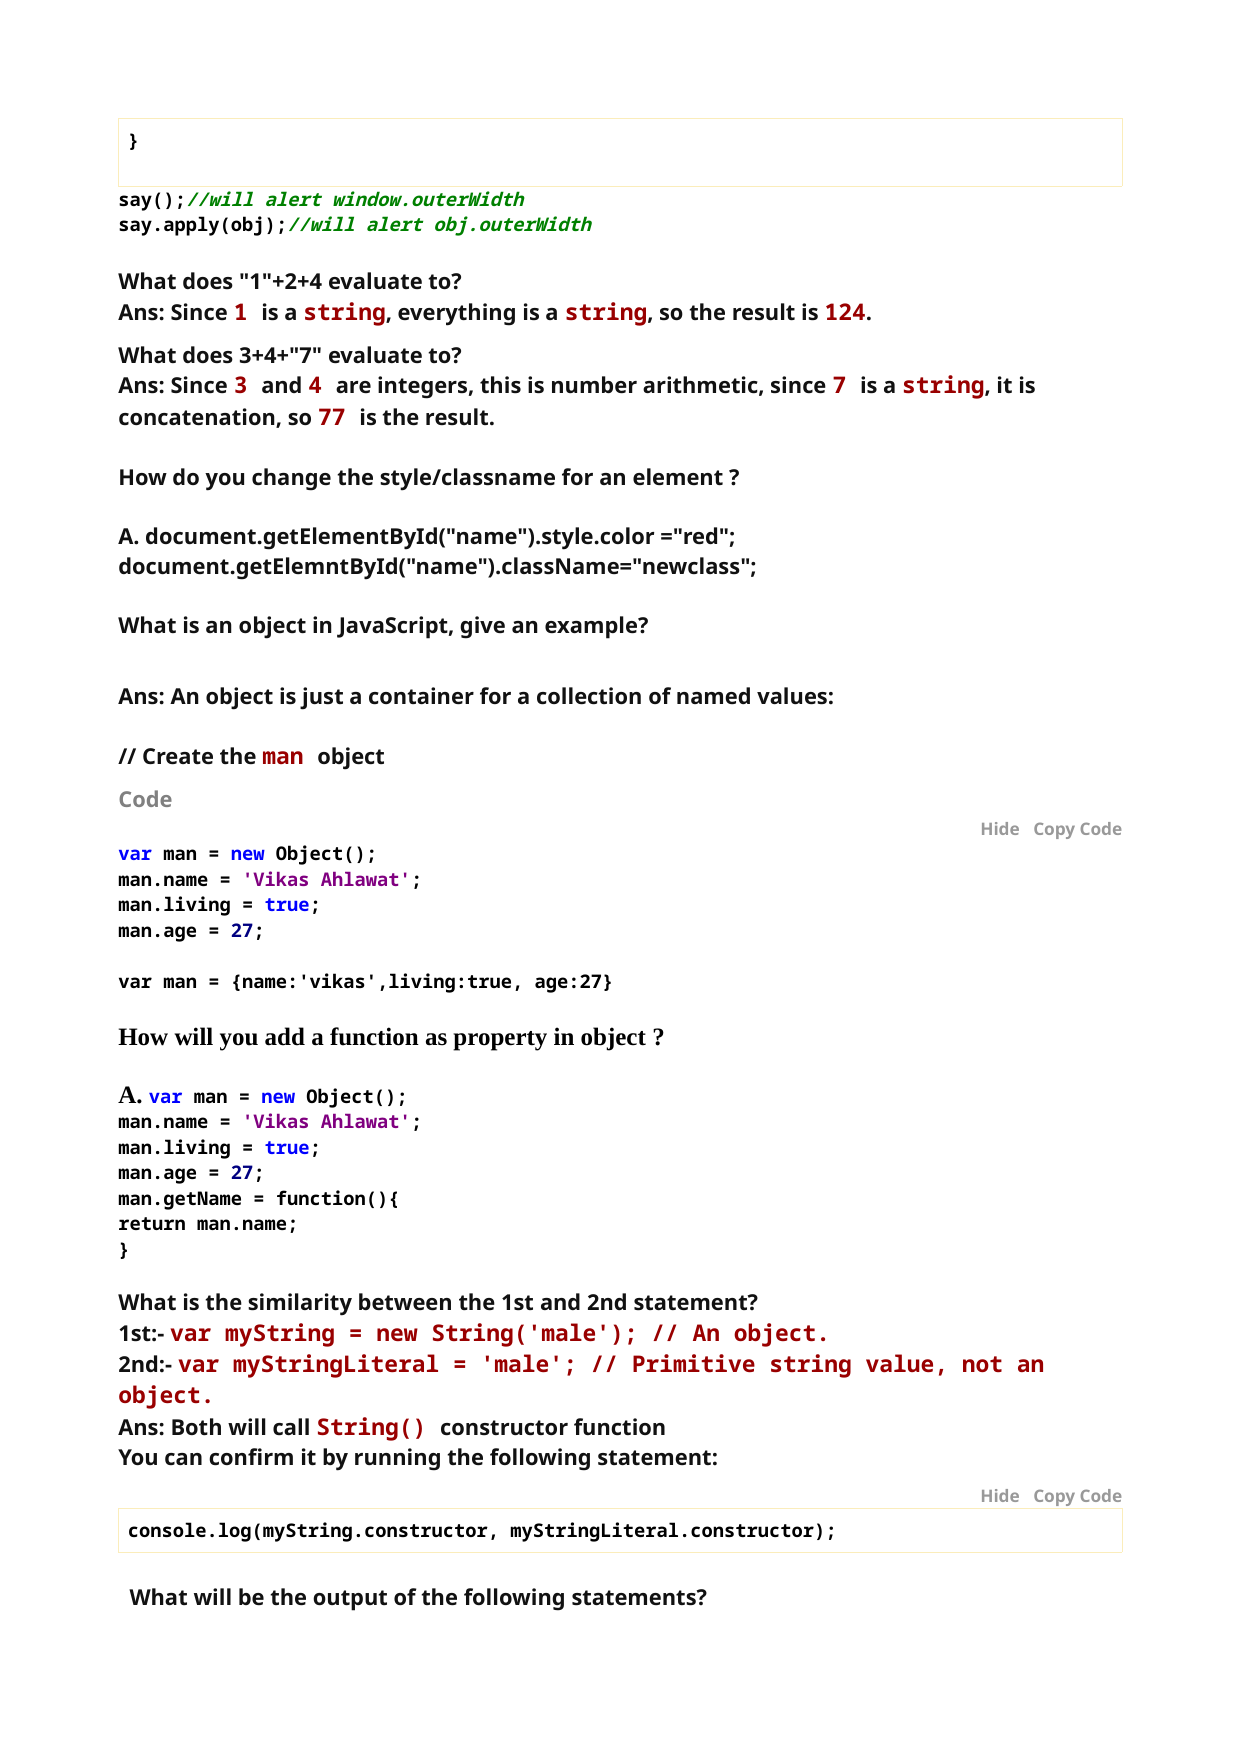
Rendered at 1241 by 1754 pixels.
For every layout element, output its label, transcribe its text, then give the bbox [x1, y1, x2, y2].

text What does 3+4+"7" evaluate to? Ans: Since 3 and 4 are integers, this is number arithmetic, since 7 is a string, it is concatenation, so 77 is the result. [118, 339, 1122, 432]
text What is the similarity between the 1st and 2nd statement? 1st:- var myString = new String('male'); // An object. 2nd:- var myStringLiteral = 'male'; // Primitive string value, not an object. Ans: Both will call String() constructor function You can confirm it by running the following statement: [118, 1287, 1122, 1472]
text What will be the output of the following statements? [118, 1582, 1122, 1611]
text return man.name; [118, 1211, 1122, 1236]
text What does "1"+2+4 evaluate to? Ans: Since 1 is a string, everything is a string, so the result is 124. [118, 266, 1122, 327]
text var man = new Object(); [118, 840, 1122, 866]
text man.name = 'Vikas Ahlawat'; [118, 866, 1122, 891]
text A. document.getElementById("name").style.color ="red"; [118, 521, 1122, 551]
text man.getName = function(){ [118, 1185, 1122, 1211]
text } [118, 1236, 1122, 1262]
text man.living = true; [118, 891, 1122, 917]
text How will you add a function as property in object ? [118, 1022, 1122, 1051]
text man.name = 'Vikas Ahlawat'; [118, 1108, 1122, 1134]
text Hide Copy Code [118, 1484, 1122, 1508]
text document.getElemntById("name").className="newclass"; [118, 551, 1122, 581]
text say();//will alert window.outerWidth [118, 187, 1122, 212]
subtitle Code [118, 784, 1122, 814]
text Ans: An object is just a container for a collection of named values: // Create the man object [118, 681, 1122, 771]
text What is an object in JavaScript, give an example? [118, 609, 1122, 668]
text Hide Copy Code [118, 817, 1122, 840]
text var man = {name:'vikas',living:true, age:27} [118, 968, 1122, 993]
text A. var man = new Object(); [118, 1080, 1122, 1108]
text man.age = 27; [118, 917, 1122, 942]
text How do you change the style/classname for an element ? [118, 462, 1122, 491]
text say.apply(obj);//will alert obj.outerWidth [118, 212, 1122, 237]
text man.living = true; [118, 1134, 1122, 1159]
text console.log(myString.constructor, myStringLiteral.constructor); [119, 1509, 1122, 1552]
text man.age = 27; [118, 1159, 1122, 1185]
text } [119, 119, 1122, 153]
